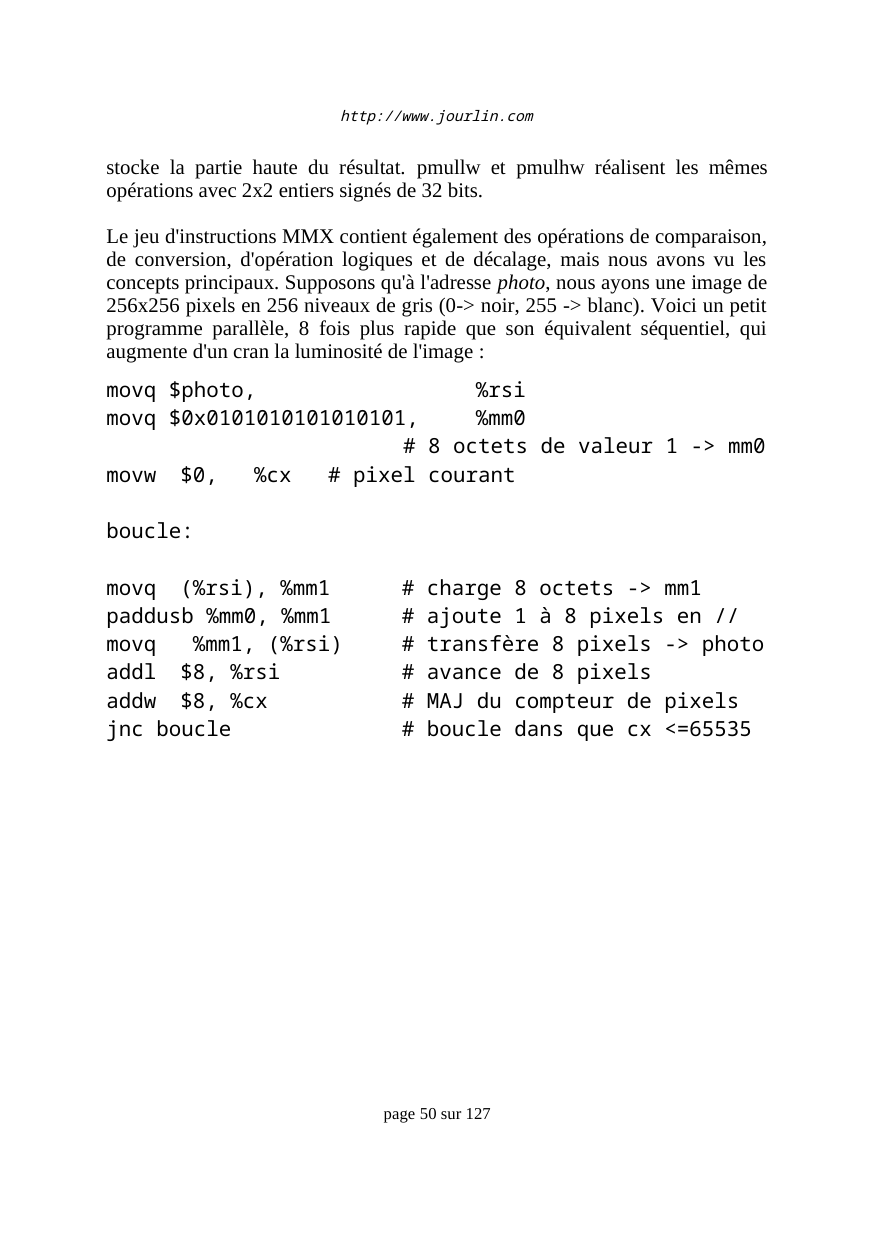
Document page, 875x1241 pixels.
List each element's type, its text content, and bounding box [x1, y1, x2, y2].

text addw $8, %cx # MAJ du compteur de pixels [106, 686, 768, 714]
text movq %mm1, (%rsi) # transfère 8 pixels -> photo [106, 629, 768, 657]
text movq $photo, %rsi [106, 375, 768, 403]
text movq $0x0101010101010101, %mm0 [106, 403, 768, 432]
text paddusb %mm0, %mm1 # ajoute 1 à 8 pixels en // [106, 601, 768, 629]
text boucle: [106, 516, 768, 544]
text jnc boucle # boucle dans que cx <=65535 [106, 714, 768, 742]
text Le jeu d'instructions MMX contient également des opérations de comparaison, de conversion, d'opération logiques et de décalage, mais nous avons vu les concepts principaux. Supposons qu'à l'adresse photo, nous ayons une image de 256x256 pixels en 256 niveaux de gris (0-> noir, 255 -> blanc). Voici un petit programme parallèle, 8 fois plus rapide que son équivalent séquentiel, qui augmente d'un cran la luminosité de l'image : [106, 214, 768, 363]
text movq (%rsi), %mm1 # charge 8 octets -> mm1 [106, 573, 768, 601]
text stocke la partie haute du résultat. pmullw et pmulhw réalisent les mêmes opérations avec 2x2 entiers signés de 32 bits. [106, 156, 768, 202]
text addl $8, %rsi # avance de 8 pixels [106, 657, 768, 686]
text movw $0, %cx # pixel courant [106, 460, 768, 488]
text # 8 octets de valeur 1 -> mm0 [106, 432, 768, 460]
